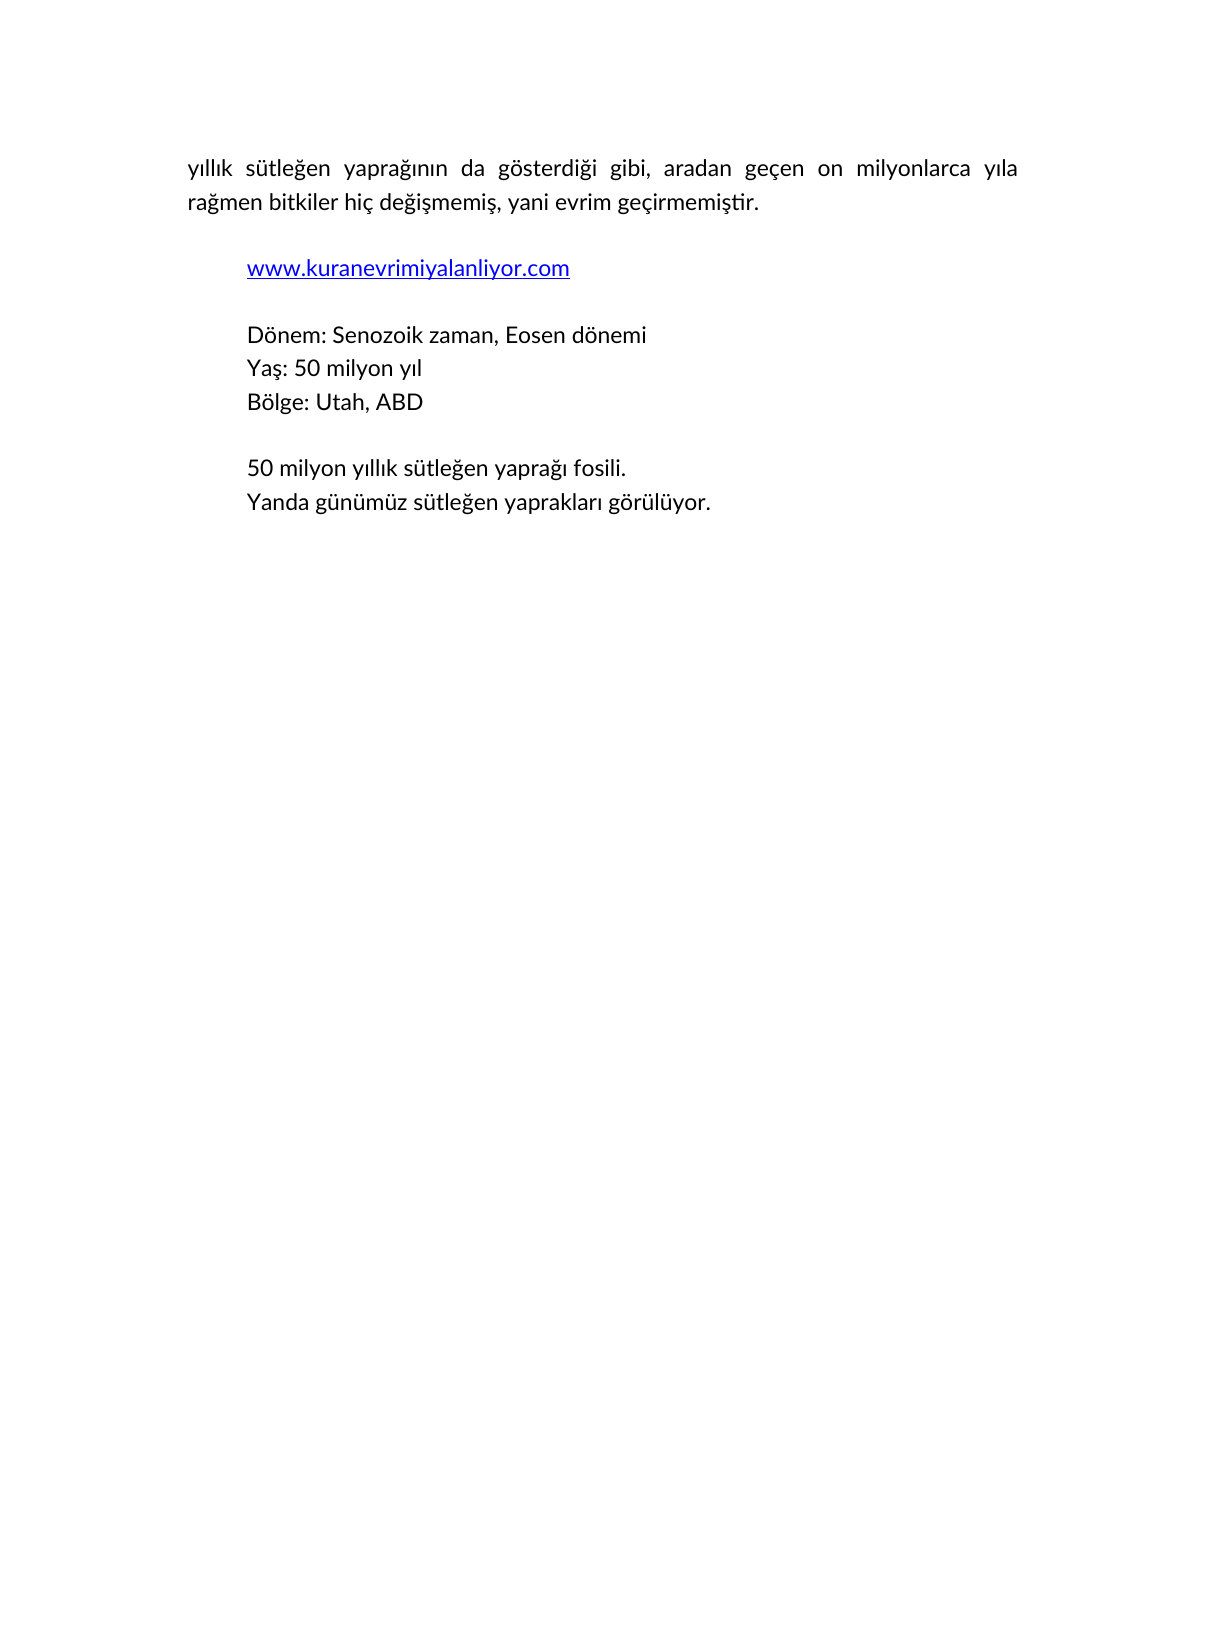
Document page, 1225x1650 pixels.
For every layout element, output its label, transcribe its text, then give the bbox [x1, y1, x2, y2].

text Yanda günümüz sütleğen yaprakları görülüyor. [187, 483, 1020, 517]
text 50 milyon yıllık sütleğen yaprağı fosili. [187, 450, 1020, 483]
text Dönem: Senozoik zaman, Eosen dönemi [187, 317, 1020, 350]
text www.kuranevrimiyalanliyor.com [187, 250, 1020, 283]
text yıllık sütleğen yaprağının da gösterdiği gibi, aradan geçen on milyonlarca yıla rağmen bitkiler hiç değişmemiş, yani evrim geçirmemiştir. [187, 150, 1020, 217]
text Bölge: Utah, ABD [187, 383, 1020, 417]
text Yaş: 50 milyon yıl [187, 350, 1020, 383]
